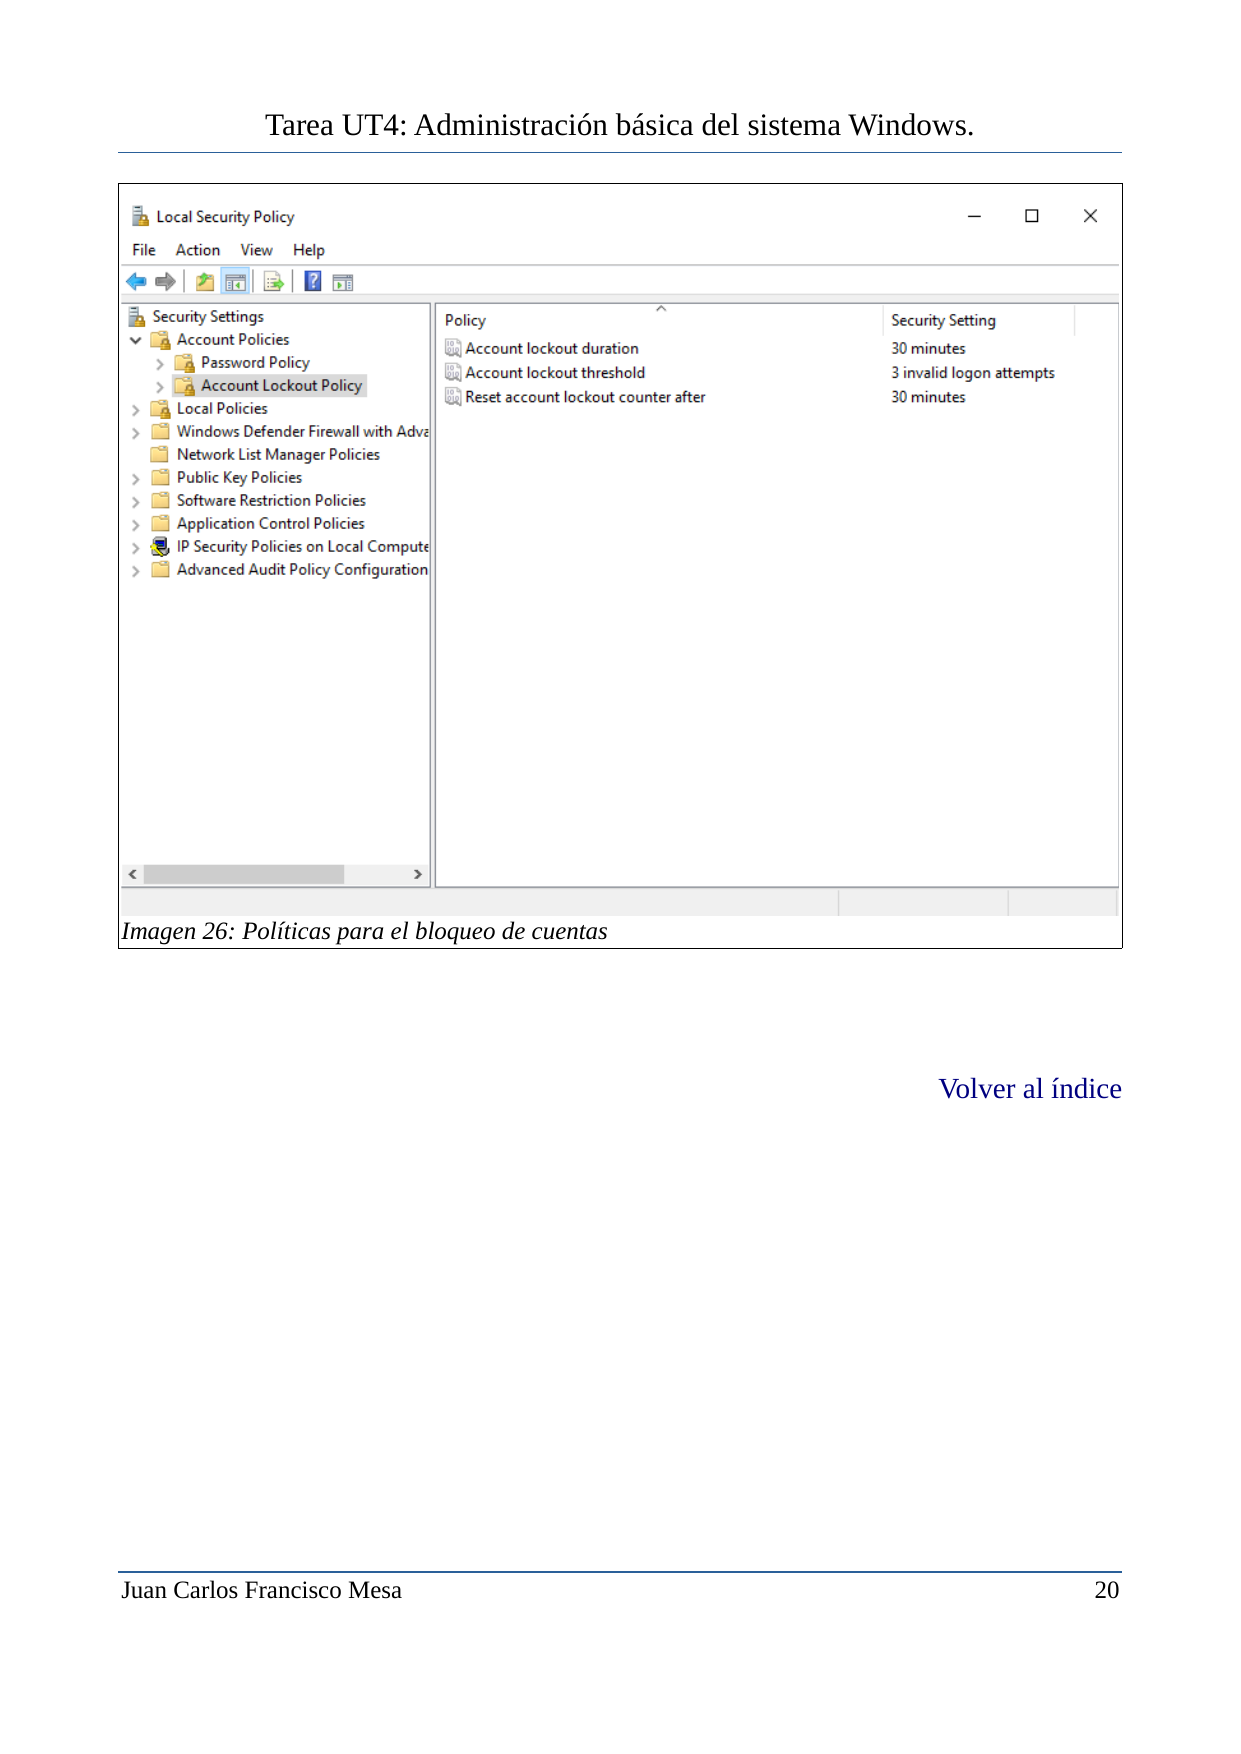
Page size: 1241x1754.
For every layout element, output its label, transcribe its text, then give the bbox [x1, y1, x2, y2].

text Imagen 26: Políticas para el bloqueo de cuentas [121, 916, 1119, 945]
picture [121, 198, 1119, 916]
text Volver al índice [118, 1071, 1122, 1104]
